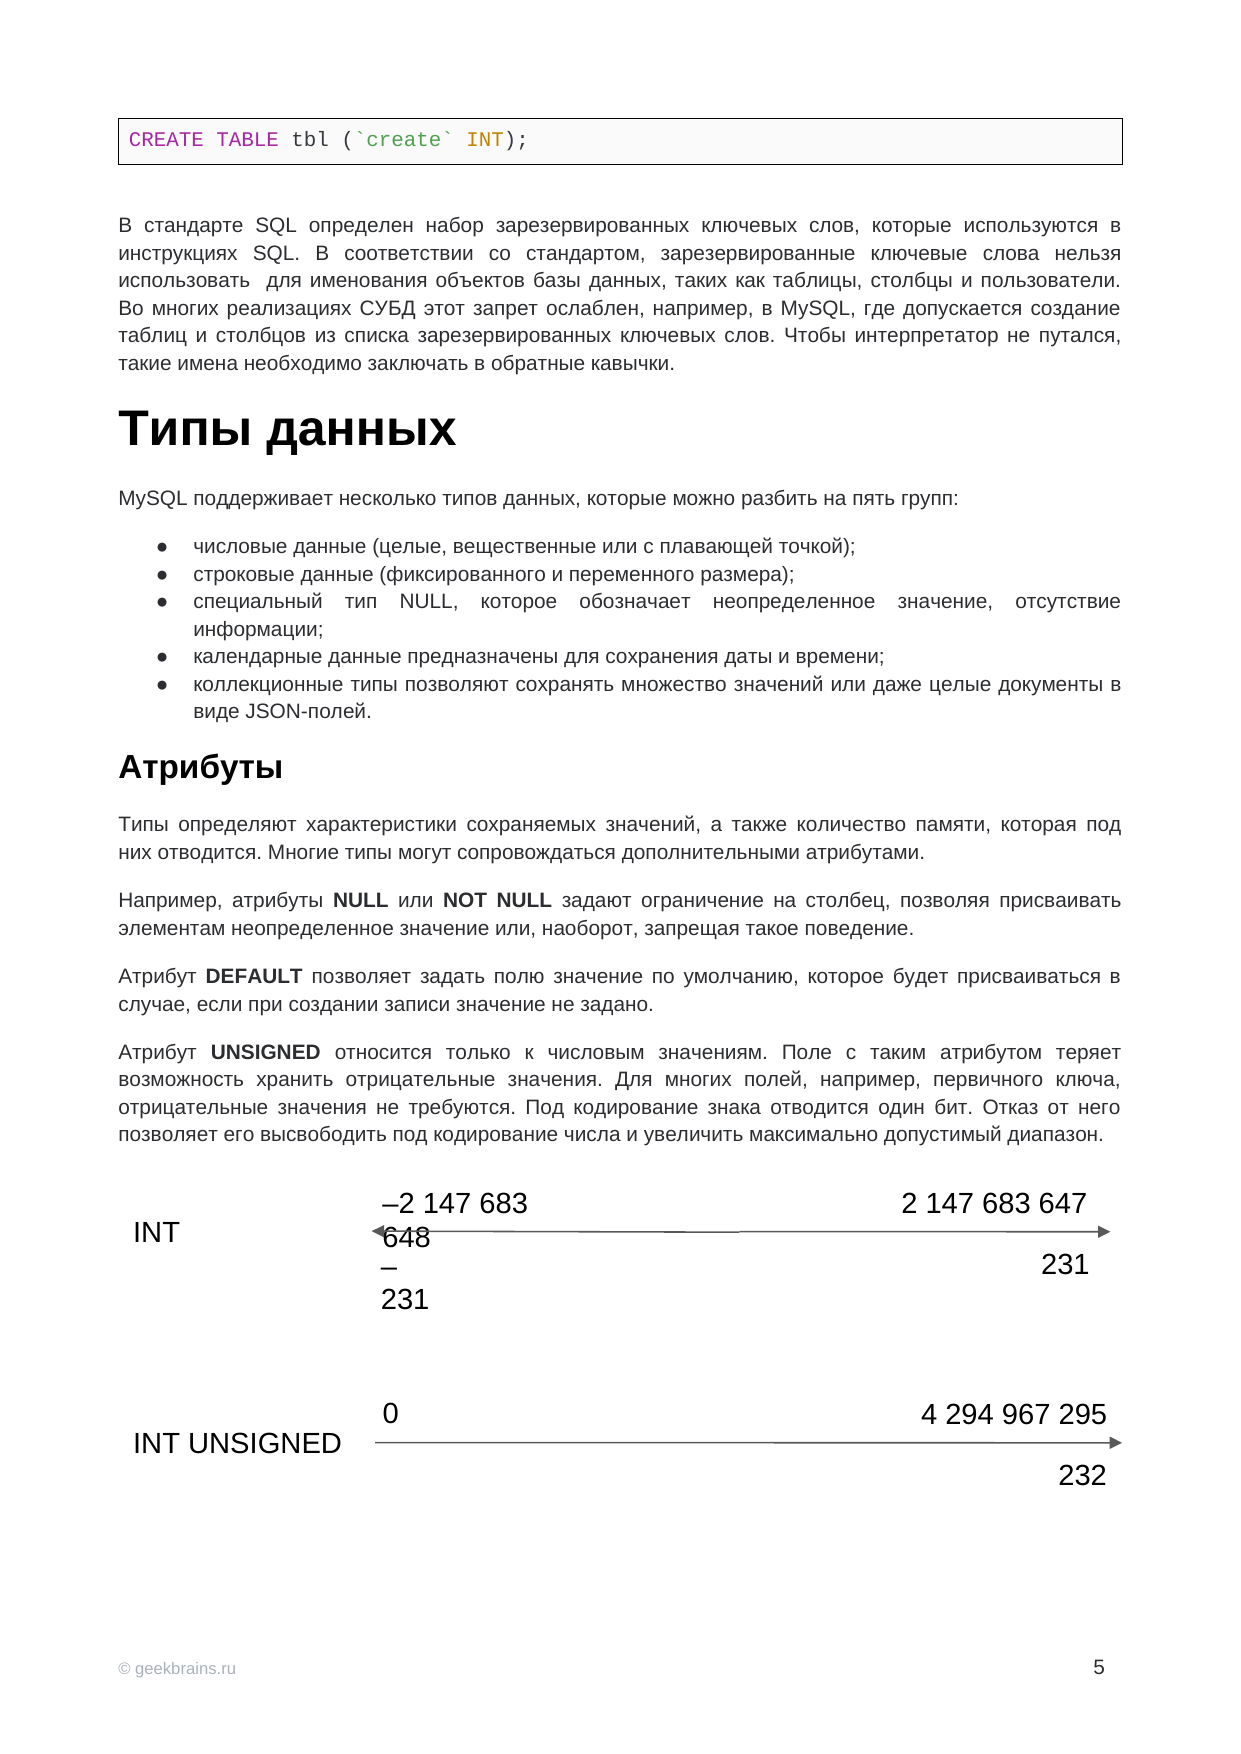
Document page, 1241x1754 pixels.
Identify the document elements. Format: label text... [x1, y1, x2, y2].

list коллекционные типы позволяют сохранять множество значений или даже целые документы в виде JSON-полей. [156, 671, 1122, 723]
text Например, атрибуты NULL или NOT NULL задают ограничение на столбец, позволяя присваивать элементам неопределенное значение или, наоборот, запрещая такое поведение. [118, 888, 1122, 939]
text Типы определяют характеристики сохраняемых значений, а также количество памяти, которая под них отводится. Многие типы могут сопровождаться дополнительными атрибутами. [118, 812, 1122, 864]
text MySQL поддерживает несколько типов данных, которые можно разбить на пять групп: [118, 486, 1122, 509]
list специальный тип NULL, которое обозначает неопределенное значение, отсутствие информации; [156, 589, 1122, 640]
text Атрибут DEFAULT позволяет задать полю значение по умолчанию, которое будет присваиваться в случае, если при создании записи значение не задано. [118, 964, 1122, 1015]
table_header CREATE TABLE tbl (`create` INT); [119, 119, 1122, 163]
text В стандарте SQL определен набор зарезервированных ключевых слов, которые используются в инструкциях SQL. В соответствии со стандартом, зарезервированные ключевые слова нельзя использовать для именования объектов базы данных, таких как таблицы, столбцы и пользователи. Во многих реализациях СУБД этот запрет ослаблен, например, в MySQL, где допускается создание таблиц и столбцов из списка зарезервированных ключевых слов. Чтобы интерпретатор не путался, такие имена необходимо заключать в обратные кавычки. [118, 185, 1122, 374]
subtitle Типы данных [118, 399, 1122, 456]
list строковые данные (фиксированного и переменного размера); [156, 561, 1122, 585]
subtitle Атрибуты [118, 747, 1122, 786]
text Атрибут UNSIGNED относится только к числовым значениям. Поле с таким атрибутом теряет возможность хранить отрицательные значения. Для многих полей, например, первичного ключа, отрицательные значения не требуются. Под кодирование знака отводится один бит. Отказ от него позволяет его высвободить под кодирование числа и увеличить максимально допустимый диапазон. [118, 1040, 1122, 1146]
list календарные данные предназначены для сохранения даты и времени; [156, 644, 1122, 668]
list числовые данные (целые, вещественные или с плавающей точкой); [156, 534, 1122, 558]
